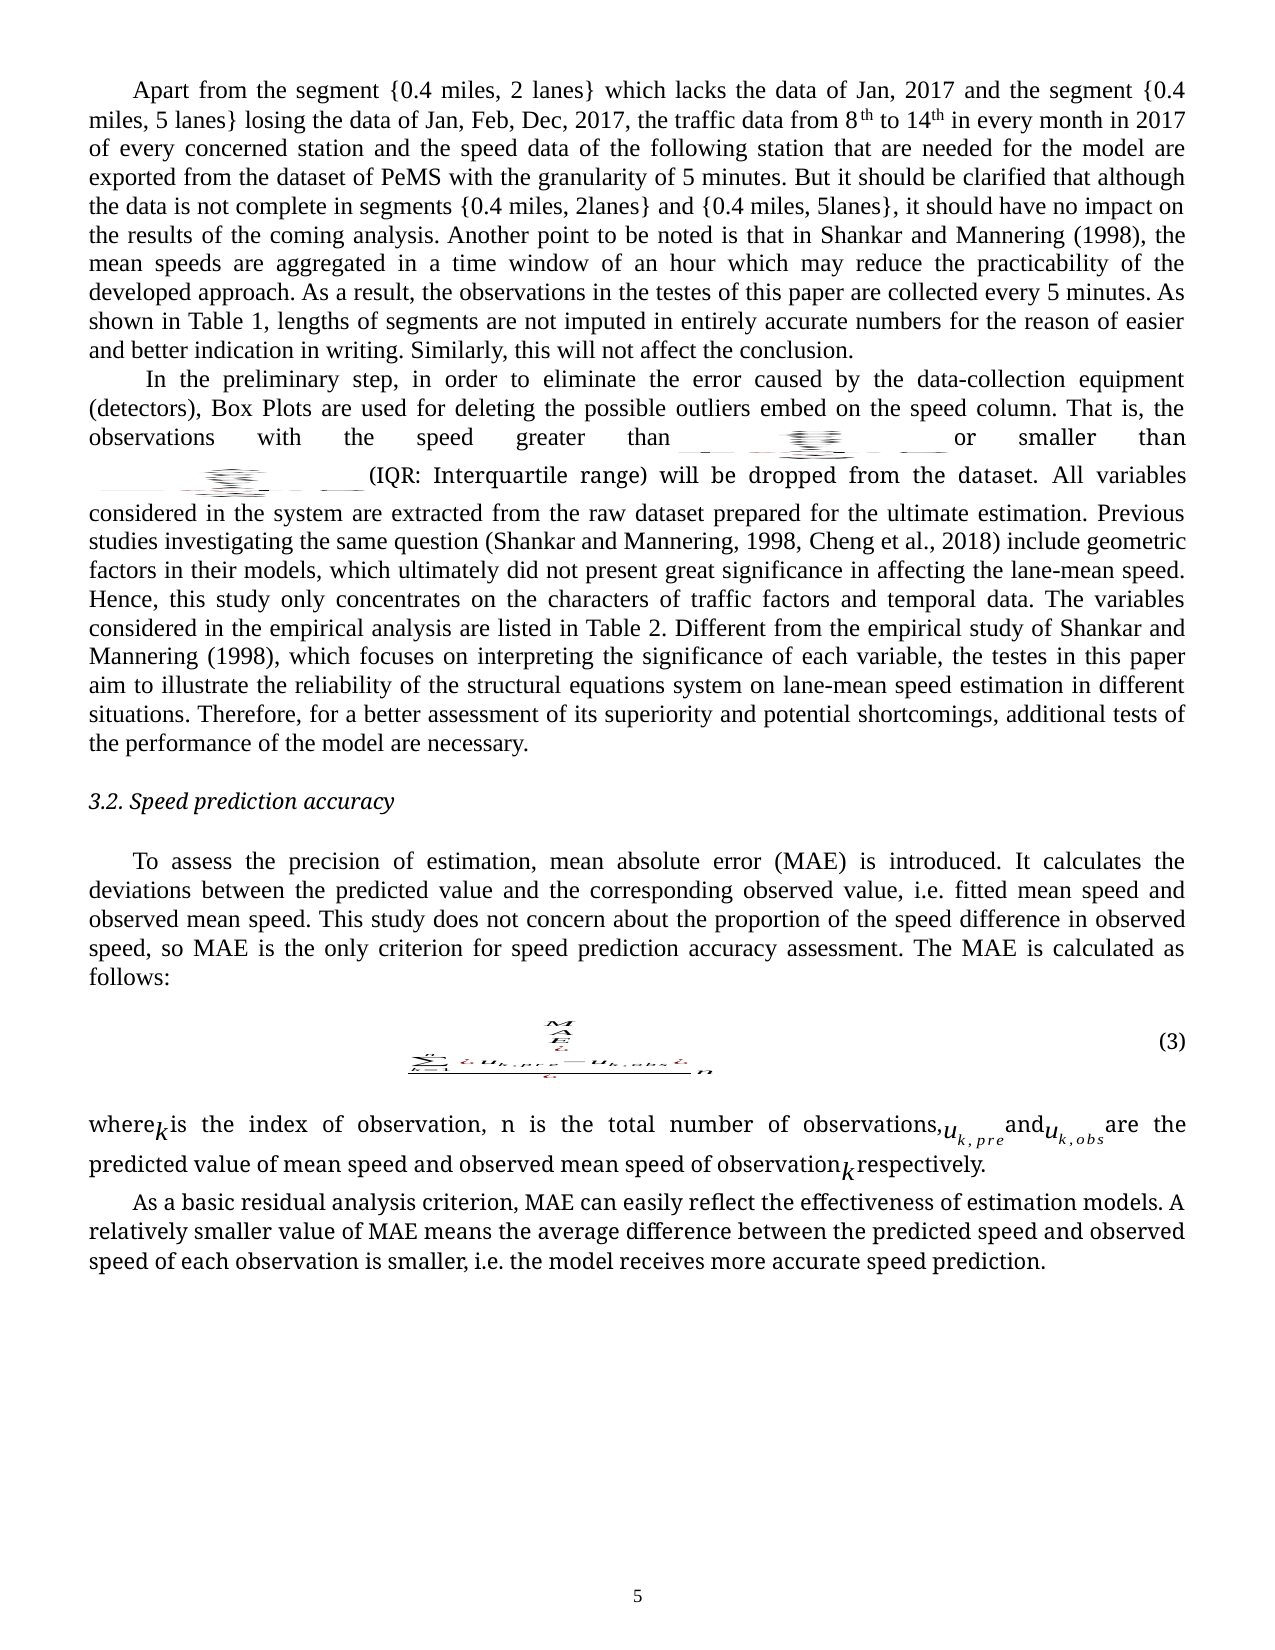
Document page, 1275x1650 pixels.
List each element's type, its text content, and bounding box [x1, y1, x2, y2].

text Apart from the segment {0.4 miles, 2 lanes} which lacks the data of Jan, 2017 and the segment {0.4 miles, 5 lanes} losing the data of Jan, Feb, Dec, 2017, the traffic data from 8th to 14th in every month in 2017 of every concerned station and the speed data of the following station that are needed for the model are exported from the dataset of PeMS with the granularity of 5 minutes. But it should be clarified that although the data is not complete in segments {0.4 miles, 2lanes} and {0.4 miles, 5lanes}, it should have no impact on the results of the coming analysis. Another point to be noted is that in Shankar and Mannering (1998), the mean speeds are aggregated in a time window of an hour which may reduce the practicability of the developed approach. As a result, the observations in the testes of this paper are collected every 5 minutes. As shown in Table 1, lengths of segments are not imputed in entirely accurate numbers for the reason of easier and better indication in writing. Similarly, this will not affect the conclusion. [88, 75, 1186, 363]
text 3.2. Speed prediction accuracy [88, 786, 1186, 816]
text To assess the precision of estimation, mean absolute error (MAE) is introduced. It calculates the deviations between the predicted value and the corresponding observed value, i.e. fitted mean speed and observed mean speed. This study does not concern about the proportion of the speed difference in observed speed, so MAE is the only criterion for speed prediction accuracy assessment. The MAE is calculated as follows: [88, 846, 1186, 991]
text whereis the index of observation, n is the total number of observations,andare the predicted value of mean speed and observed mean speed of observationrespectively. [88, 1109, 1186, 1186]
text As a basic residual analysis criterion, MAE can easily reflect the effectiveness of estimation models. A relatively smaller value of MAE means the average difference between the predicted speed and observed speed of each observation is smaller, i.e. the model receives more accurate speed prediction. [88, 1186, 1186, 1276]
text (3) [88, 1020, 1186, 1079]
text In the preliminary step, in order to eliminate the error caused by the data-collection equipment (detectors), Box Plots are used for deleting the possible outliers embed on the speed column. That is, the observations with the speed greater thanor smaller than(IQR: Interquartile range) will be dropped from the dataset. All variables considered in the system are extracted from the raw dataset prepared for the ultimate estimation. Previous studies investigating the same question (Shankar and Mannering, 1998, Cheng et al., 2018) include geometric factors in their models, which ultimately did not present great significance in affecting the lane-mean speed. Hence, this study only concentrates on the characters of traffic factors and temporal data. The variables considered in the empirical analysis are listed in Table 2. Different from the empirical study of Shankar and Mannering (1998), which focuses on interpreting the significance of each variable, the testes in this paper aim to illustrate the reliability of the structural equations system on lane-mean speed estimation in different situations. Therefore, for a better assessment of its superiority and potential shortcomings, additional tests of the performance of the model are necessary. [88, 363, 1186, 756]
